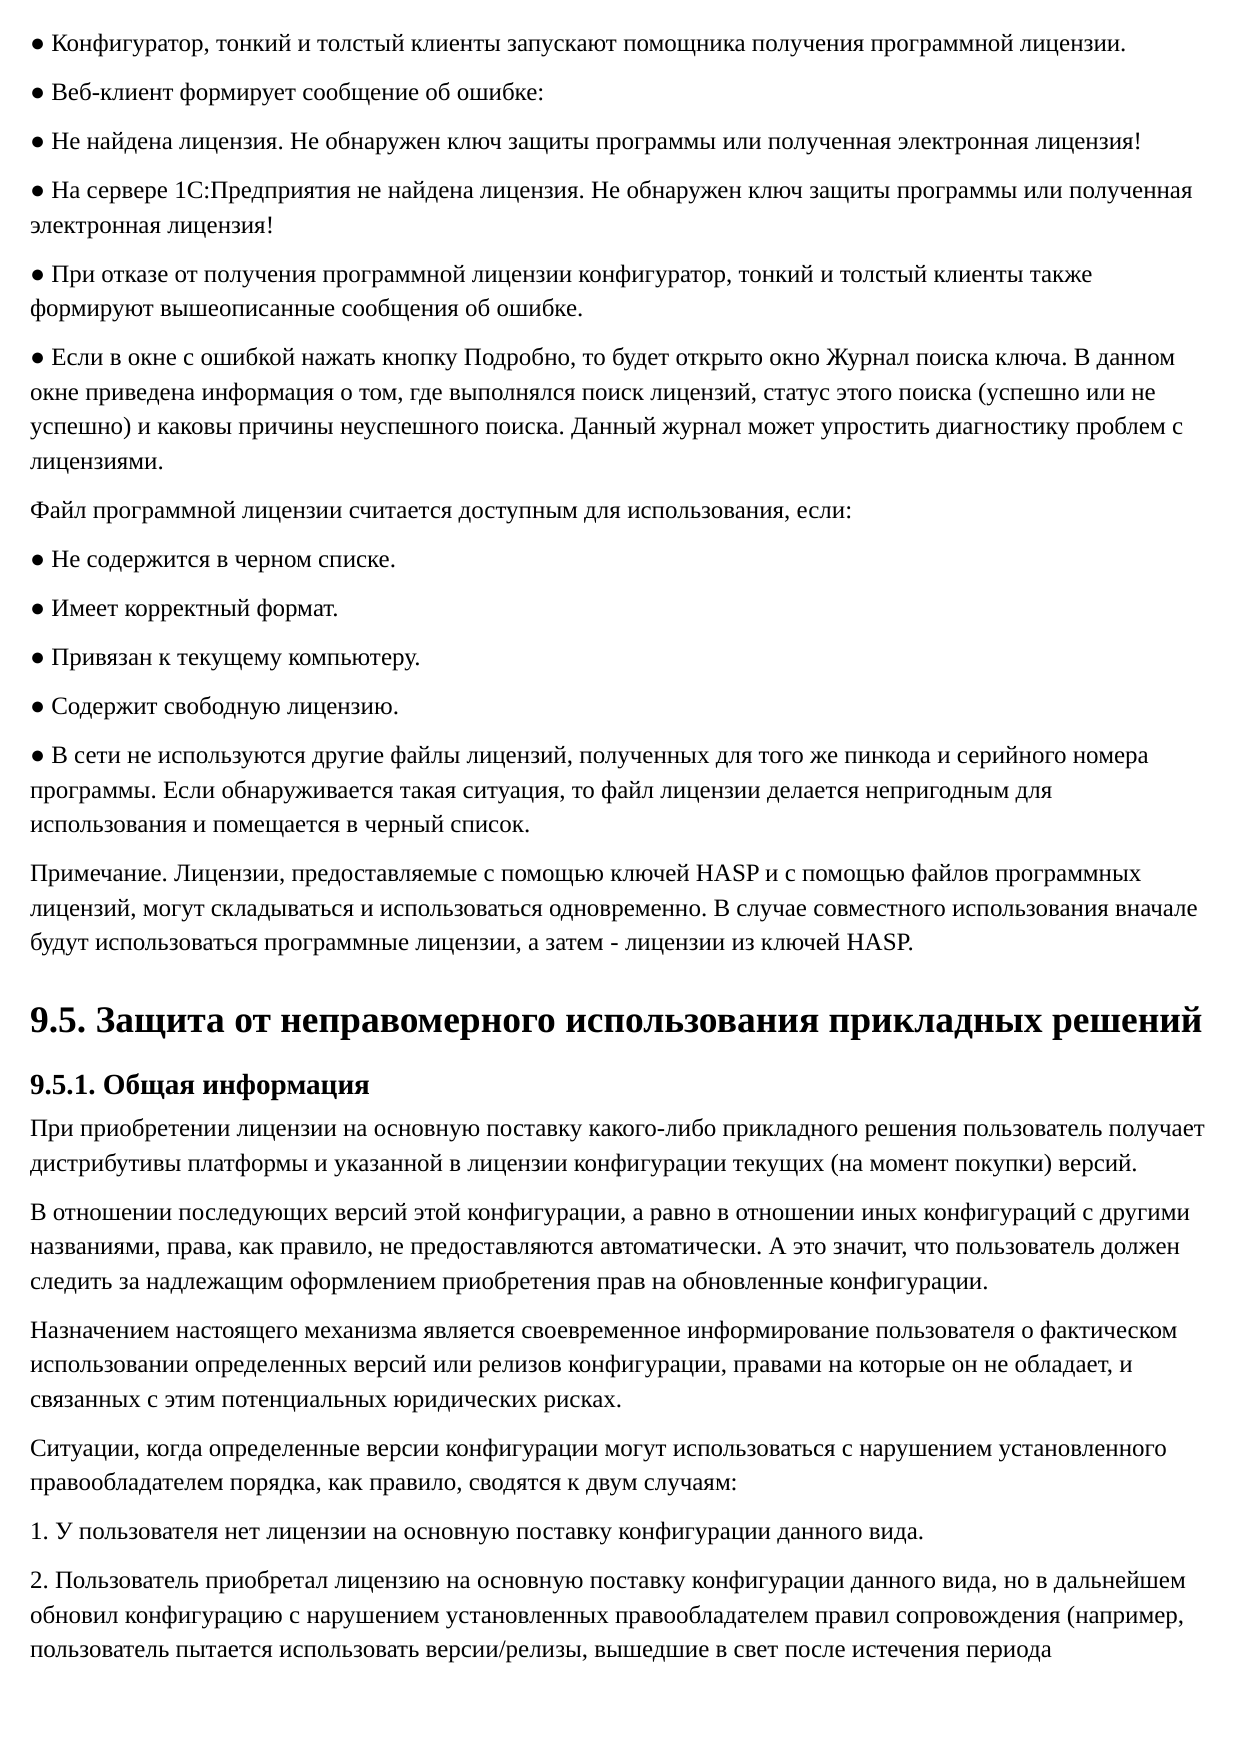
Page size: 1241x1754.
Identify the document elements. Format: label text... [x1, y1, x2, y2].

text ● Не найдена лицензия. Не обнаружен ключ защиты программы или полученная электронная лицензия! [30, 126, 1211, 155]
text ● В сети не используются другие файлы лицензий, полученных для того же пинкода и серийного номера программы. Если обнаруживается такая ситуация, то файл лицензии делается непригодным для использования и помещается в черный список. [30, 740, 1211, 838]
text В отношении последующих версий этой конфигурации, а равно в отношении иных конфигураций с другими названиями, права, как правило, не предоставляются автоматически. А это значит, что пользователь должен следить за надлежащим оформлением приобретения прав на обновленные конфигурации. [30, 1197, 1211, 1294]
subtitle 9.5. Защита от неправомерного использования прикладных решений [30, 997, 1211, 1040]
text ● Содержит свободную лицензию. [30, 691, 1211, 720]
text Примечание. Лицензии, предоставляемые с помощью ключей HASP и с помощью файлов программных лицензий, могут складываться и использоваться одновременно. В случае совместного использования вначале будут использоваться программные лицензии, а затем ‑ лицензии из ключей HASP. [30, 858, 1211, 956]
text 2. Пользователь приобретал лицензию на основную поставку конфигурации данного вида, но в дальнейшем обновил конфигурацию с нарушением установленных правообладателем правил сопровождения (например, пользователь пытается использовать версии/релизы, вышедшие в свет после истечения периода [30, 1566, 1211, 1663]
text ● Имеет корректный формат. [30, 593, 1211, 622]
text ● При отказе от получения программной лицензии конфигуратор, тонкий и толстый клиенты также формируют вышеописанные сообщения об ошибке. [30, 259, 1211, 322]
text При приобретении лицензии на основную поставку какого-либо прикладного решения пользователь получает дистрибутивы платформы и указанной в лицензии конфигурации текущих (на момент покупки) версий. [30, 1113, 1211, 1177]
text Файл программной лицензии считается доступным для использования, если: [30, 495, 1211, 524]
text Назначением настоящего механизма является своевременное информирование пользователя о фактическом использовании определенных версий или релизов конфигурации, правами на которые он не обладает, и связанных с этим потенциальных юридических рисках. [30, 1315, 1211, 1413]
subtitle 9.5.1. Общая информация [30, 1067, 1211, 1101]
text ● Если в окне с ошибкой нажать кнопку Подробно, то будет открыто окно Журнал поиска ключа. В данном окне приведена информация о том, где выполнялся поиск лицензий, статус этого поиска (успешно или не успешно) и каковы причины неуспешного поиска. Данный журнал может упростить диагностику проблем с лицензиями. [30, 342, 1211, 474]
text ● Веб-клиент формирует сообщение об ошибке: [30, 77, 1211, 106]
text 1. У пользователя нет лицензии на основную поставку конфигурации данного вида. [30, 1516, 1211, 1545]
text ● Не содержится в черном списке. [30, 544, 1211, 573]
text ● Конфигуратор, тонкий и толстый клиенты запускают помощника получения программной лицензии. [30, 28, 1211, 57]
text ● На сервере 1С:Предприятия не найдена лицензия. Не обнаружен ключ защиты программы или полученная электронная лицензия! [30, 175, 1211, 238]
text ● Привязан к текущему компьютеру. [30, 642, 1211, 671]
text Ситуации, когда определенные версии конфигурации могут использоваться с нарушением установленного правообладателем порядка, как правило, сводятся к двум случаям: [30, 1433, 1211, 1496]
